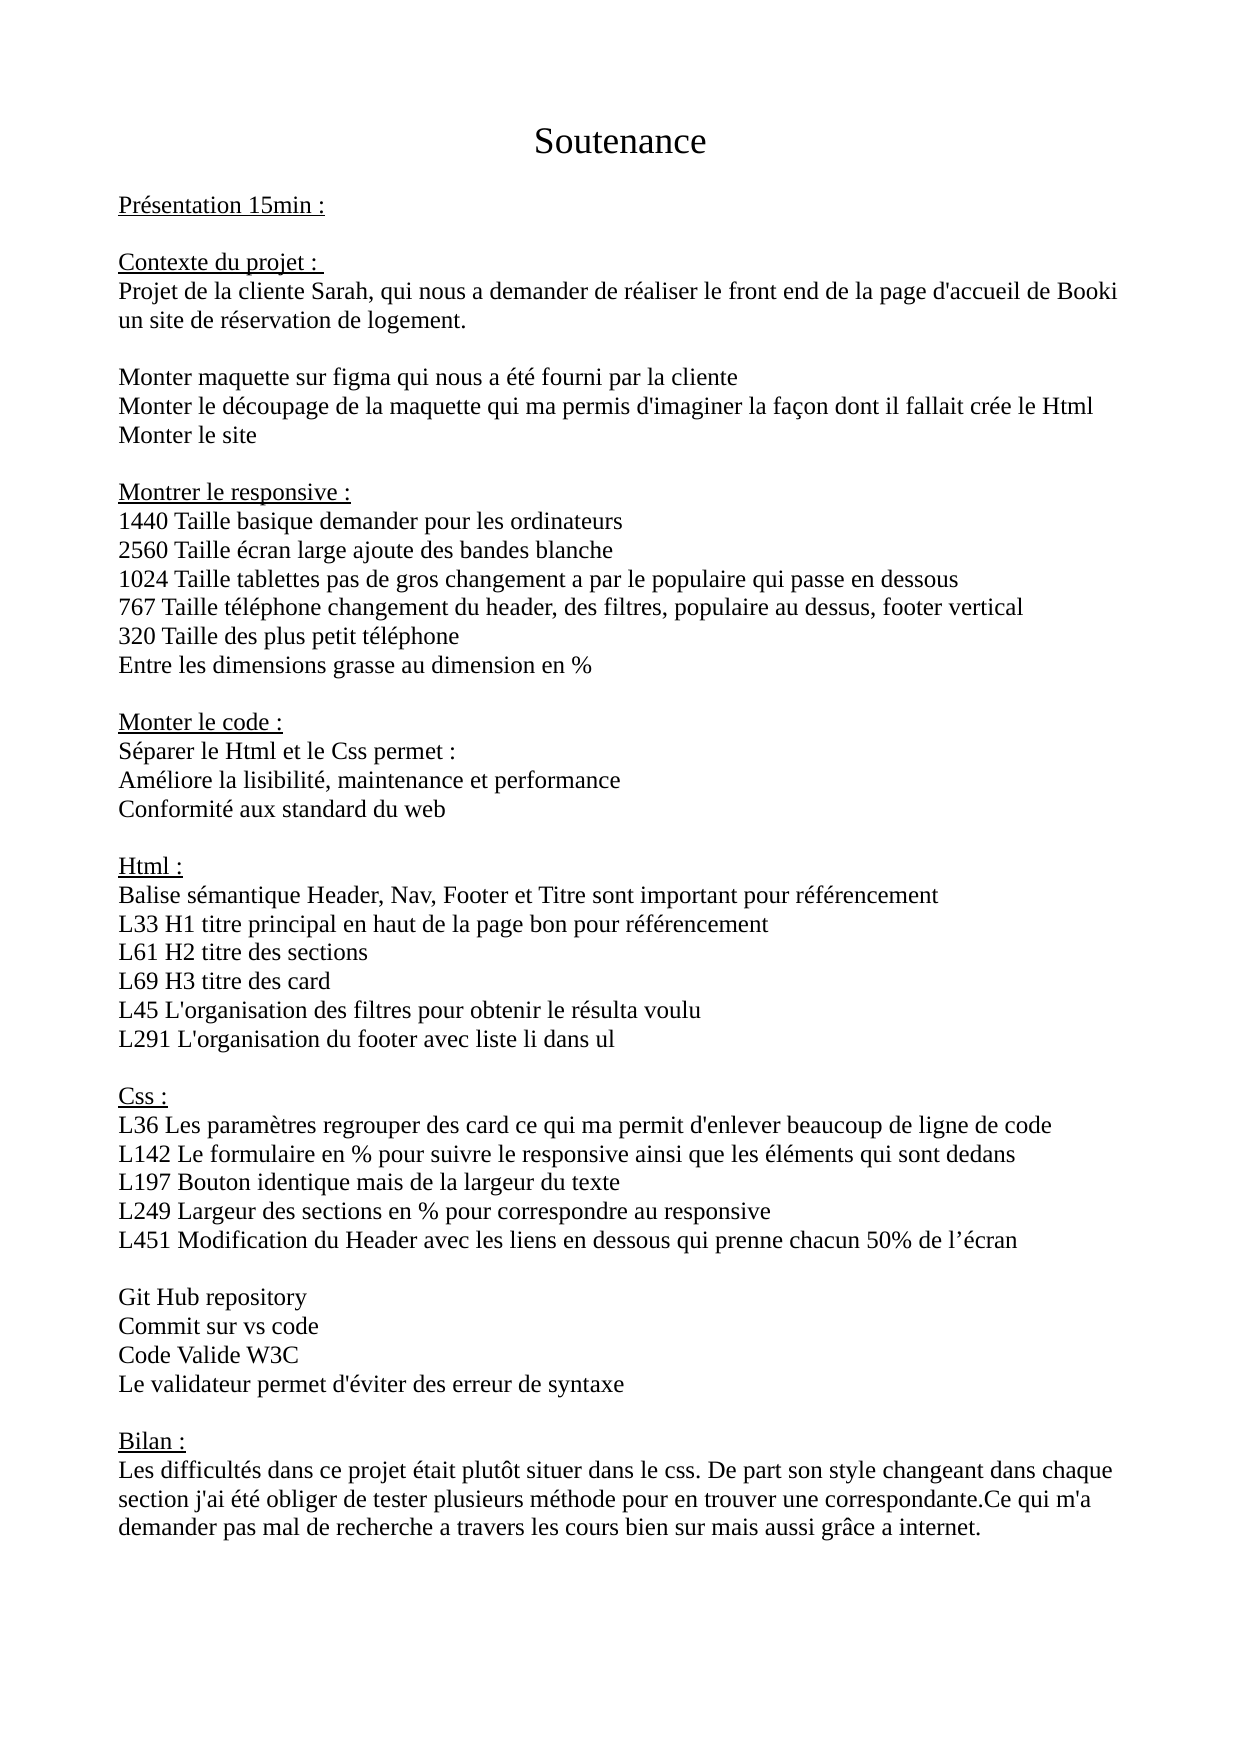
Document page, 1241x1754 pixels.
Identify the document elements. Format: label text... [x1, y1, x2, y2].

text Bilan : [118, 1426, 1122, 1455]
text Git Hub repository [118, 1282, 1122, 1311]
text L33 H1 titre principal en haut de la page bon pour référencement [118, 909, 1122, 937]
text Contexte du projet : [118, 247, 1122, 276]
text Code Valide W3C [118, 1340, 1122, 1369]
text Soutenance [118, 118, 1122, 161]
text Css : [118, 1081, 1122, 1110]
text L142 Le formulaire en % pour suivre le responsive ainsi que les éléments qui sont dedans [118, 1139, 1122, 1167]
text L61 H2 titre des sections [118, 937, 1122, 966]
text Les difficultés dans ce projet était plutôt situer dans le css. De part son style changeant dans chaque section j'ai été obliger de tester plusieurs méthode pour en trouver une correspondante.Ce qui m'a demander pas mal de recherche a travers les cours bien sur mais aussi grâce a internet. [118, 1455, 1122, 1541]
text L69 H3 titre des card [118, 966, 1122, 995]
text Html : [118, 851, 1122, 880]
text Améliore la lisibilité, maintenance et performance [118, 765, 1122, 794]
text 767 Taille téléphone changement du header, des filtres, populaire au dessus, footer vertical [118, 592, 1122, 621]
text Monter le code : [118, 707, 1122, 736]
text L291 L'organisation du footer avec liste li dans ul [118, 1024, 1122, 1052]
text Séparer le Html et le Css permet : [118, 736, 1122, 765]
text Projet de la cliente Sarah, qui nous a demander de réaliser le front end de la page d'accueil de Booki un site de réservation de logement. [118, 276, 1122, 334]
text Monter le site [118, 420, 1122, 449]
text L249 Largeur des sections en % pour correspondre au responsive [118, 1196, 1122, 1225]
text Montrer le responsive : [118, 477, 1122, 506]
text Conformité aux standard du web [118, 794, 1122, 822]
text 2560 Taille écran large ajoute des bandes blanche [118, 535, 1122, 564]
text L451 Modification du Header avec les liens en dessous qui prenne chacun 50% de l’écran [118, 1225, 1122, 1254]
text Présentation 15min : [118, 190, 1122, 219]
text Le validateur permet d'éviter des erreur de syntaxe [118, 1369, 1122, 1397]
text Monter maquette sur figma qui nous a été fourni par la cliente [118, 362, 1122, 391]
text 320 Taille des plus petit téléphone [118, 621, 1122, 650]
text L197 Bouton identique mais de la largeur du texte [118, 1167, 1122, 1196]
text Monter le découpage de la maquette qui ma permis d'imaginer la façon dont il fallait crée le Html [118, 391, 1122, 420]
text L36 Les paramètres regrouper des card ce qui ma permit d'enlever beaucoup de ligne de code [118, 1110, 1122, 1139]
text L45 L'organisation des filtres pour obtenir le résulta voulu [118, 995, 1122, 1024]
text 1440 Taille basique demander pour les ordinateurs [118, 506, 1122, 535]
text Commit sur vs code [118, 1311, 1122, 1340]
text 1024 Taille tablettes pas de gros changement a par le populaire qui passe en dessous [118, 564, 1122, 592]
text Entre les dimensions grasse au dimension en % [118, 650, 1122, 679]
text Balise sémantique Header, Nav, Footer et Titre sont important pour référencement [118, 880, 1122, 909]
